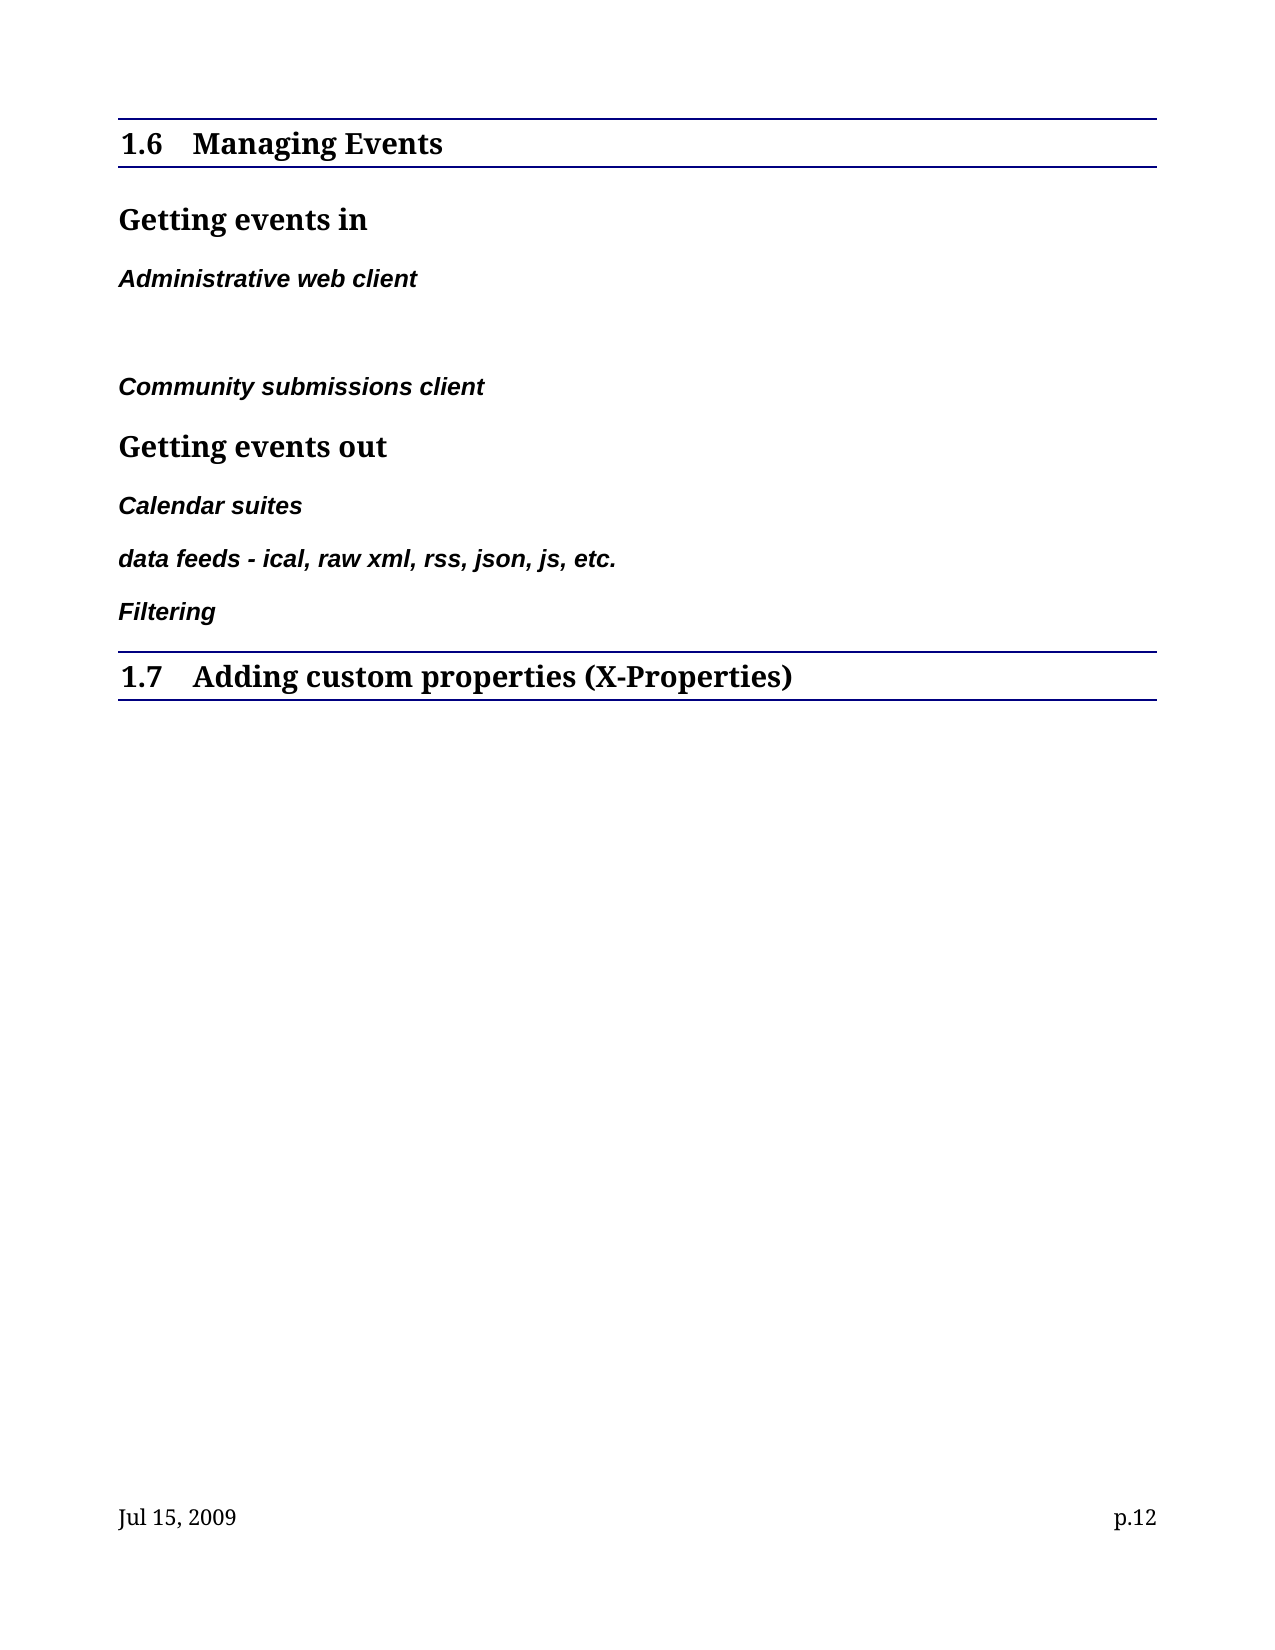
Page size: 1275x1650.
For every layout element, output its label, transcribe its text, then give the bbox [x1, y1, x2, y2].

subtitle Managing Events [118, 120, 1157, 166]
subtitle Calendar suites [118, 492, 1157, 519]
subtitle data feeds - ical, raw xml, rss, json, js, etc. [118, 545, 1157, 572]
subtitle Getting events in [118, 199, 1157, 239]
subtitle Administrative web client [118, 265, 1157, 292]
subtitle Getting events out [118, 426, 1157, 466]
subtitle Community submissions client [118, 373, 1157, 401]
subtitle Filtering [118, 598, 1157, 626]
subtitle Adding custom properties (X-Properties) [118, 653, 1157, 699]
